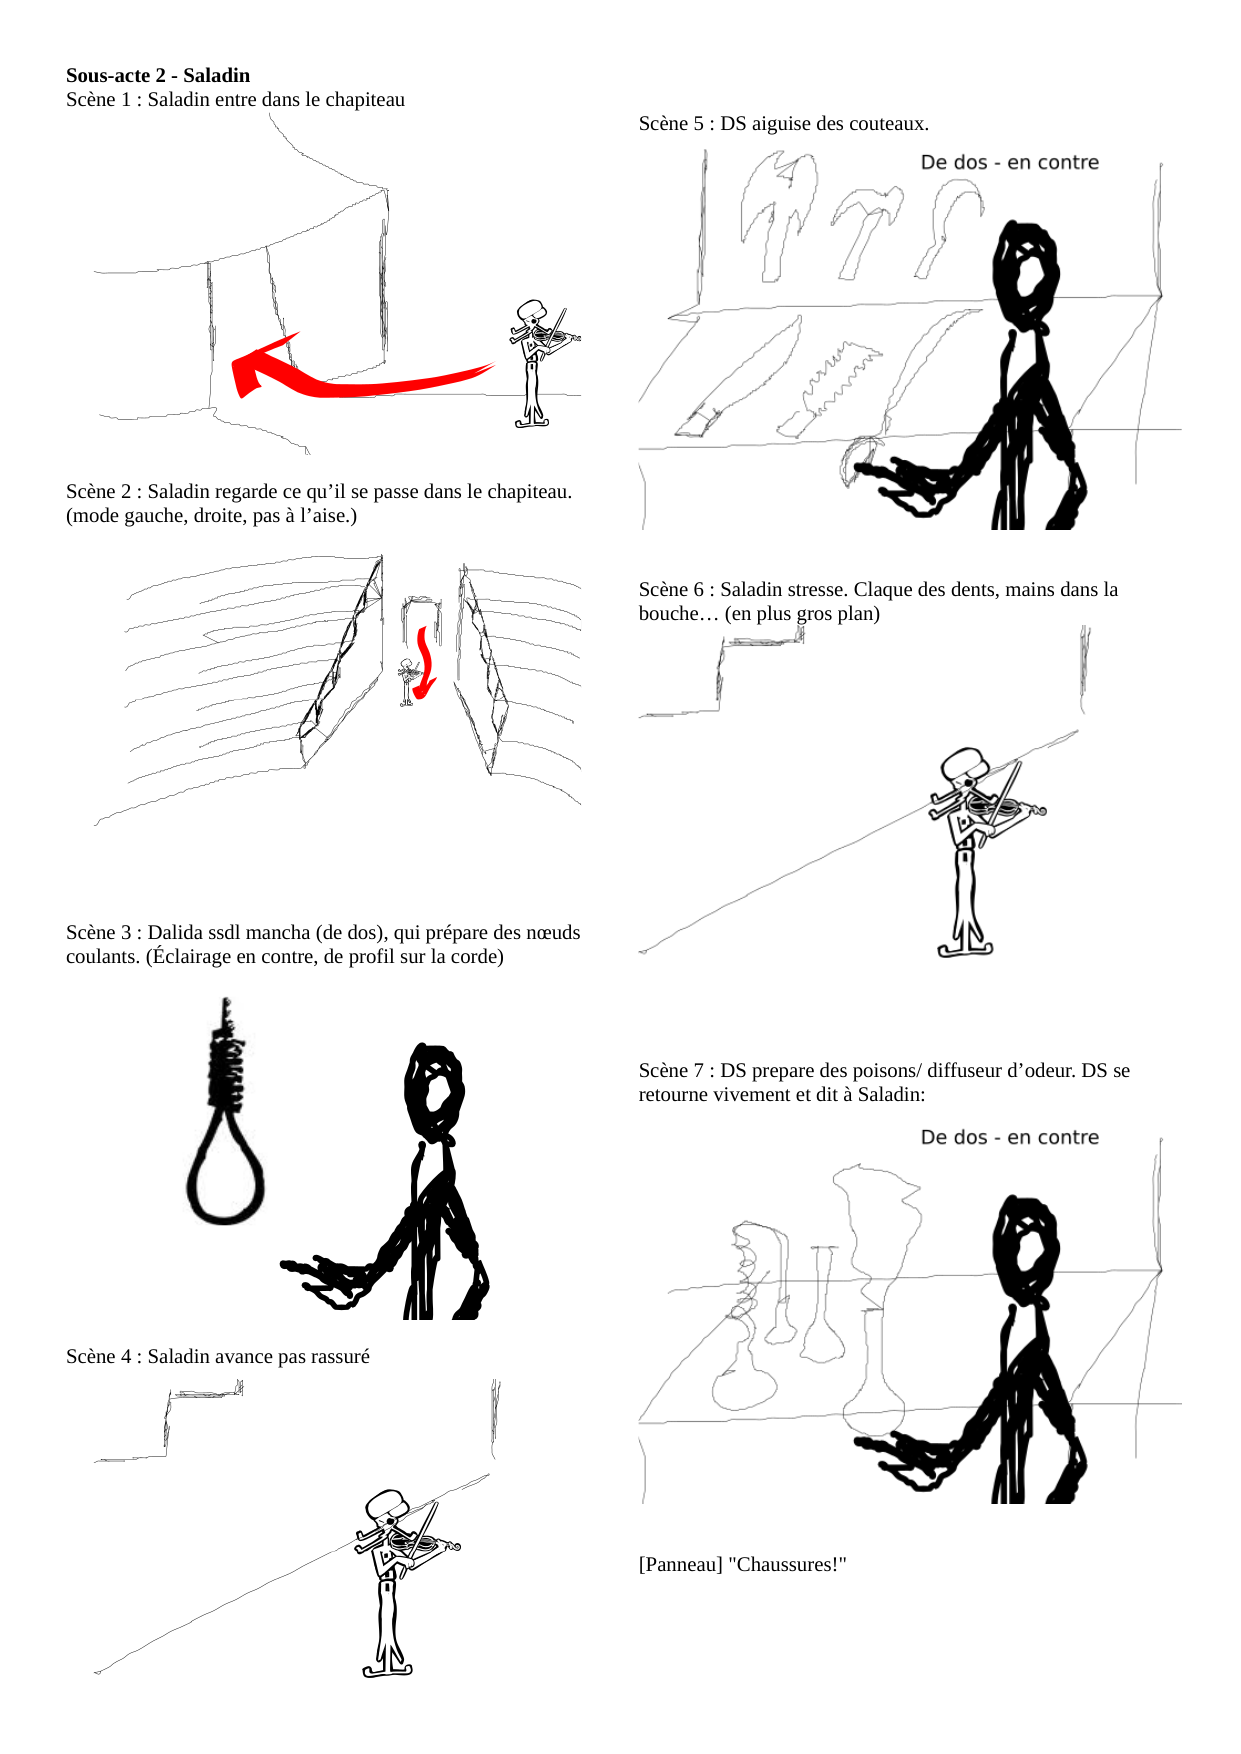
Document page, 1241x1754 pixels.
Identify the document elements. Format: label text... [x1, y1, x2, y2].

picture [93, 527, 582, 872]
picture [638, 1120, 1182, 1504]
text [Panneau] "Chaussures!" [638, 1552, 1182, 1600]
picture [93, 1379, 582, 1724]
text [638, 1504, 1182, 1528]
text Sous-acte 2 - Saladin Scène 1 : Saladin entre dans le chapiteau [66, 62, 609, 111]
picture [638, 145, 1182, 530]
picture [86, 975, 574, 1320]
text Scène 2 : Saladin regarde ce qu’il se passe dans le chapiteau. (mode gauche, droite, pas à l’aise.) [66, 479, 609, 527]
text Scène 6 : Saladin stresse. Claque des dents, mains dans la bouche… (en plus gros plan) [638, 530, 1182, 625]
text Scène 7 : DS prepare des poisons/ diffuseur d’odeur. DS se retourne vivement et dit à Saladin: [638, 1057, 1182, 1120]
picture [638, 625, 1182, 1010]
text Scène 4 : Saladin avance pas rassuré [66, 1344, 609, 1368]
text Scène 3 : Dalida ssdl mancha (de dos), qui prépare des nœuds coulants. (Éclairage en contre, de profil sur la corde) [66, 920, 609, 968]
text Scène 5 : DS aiguise des couteaux. [638, 111, 1182, 145]
picture [93, 110, 582, 455]
